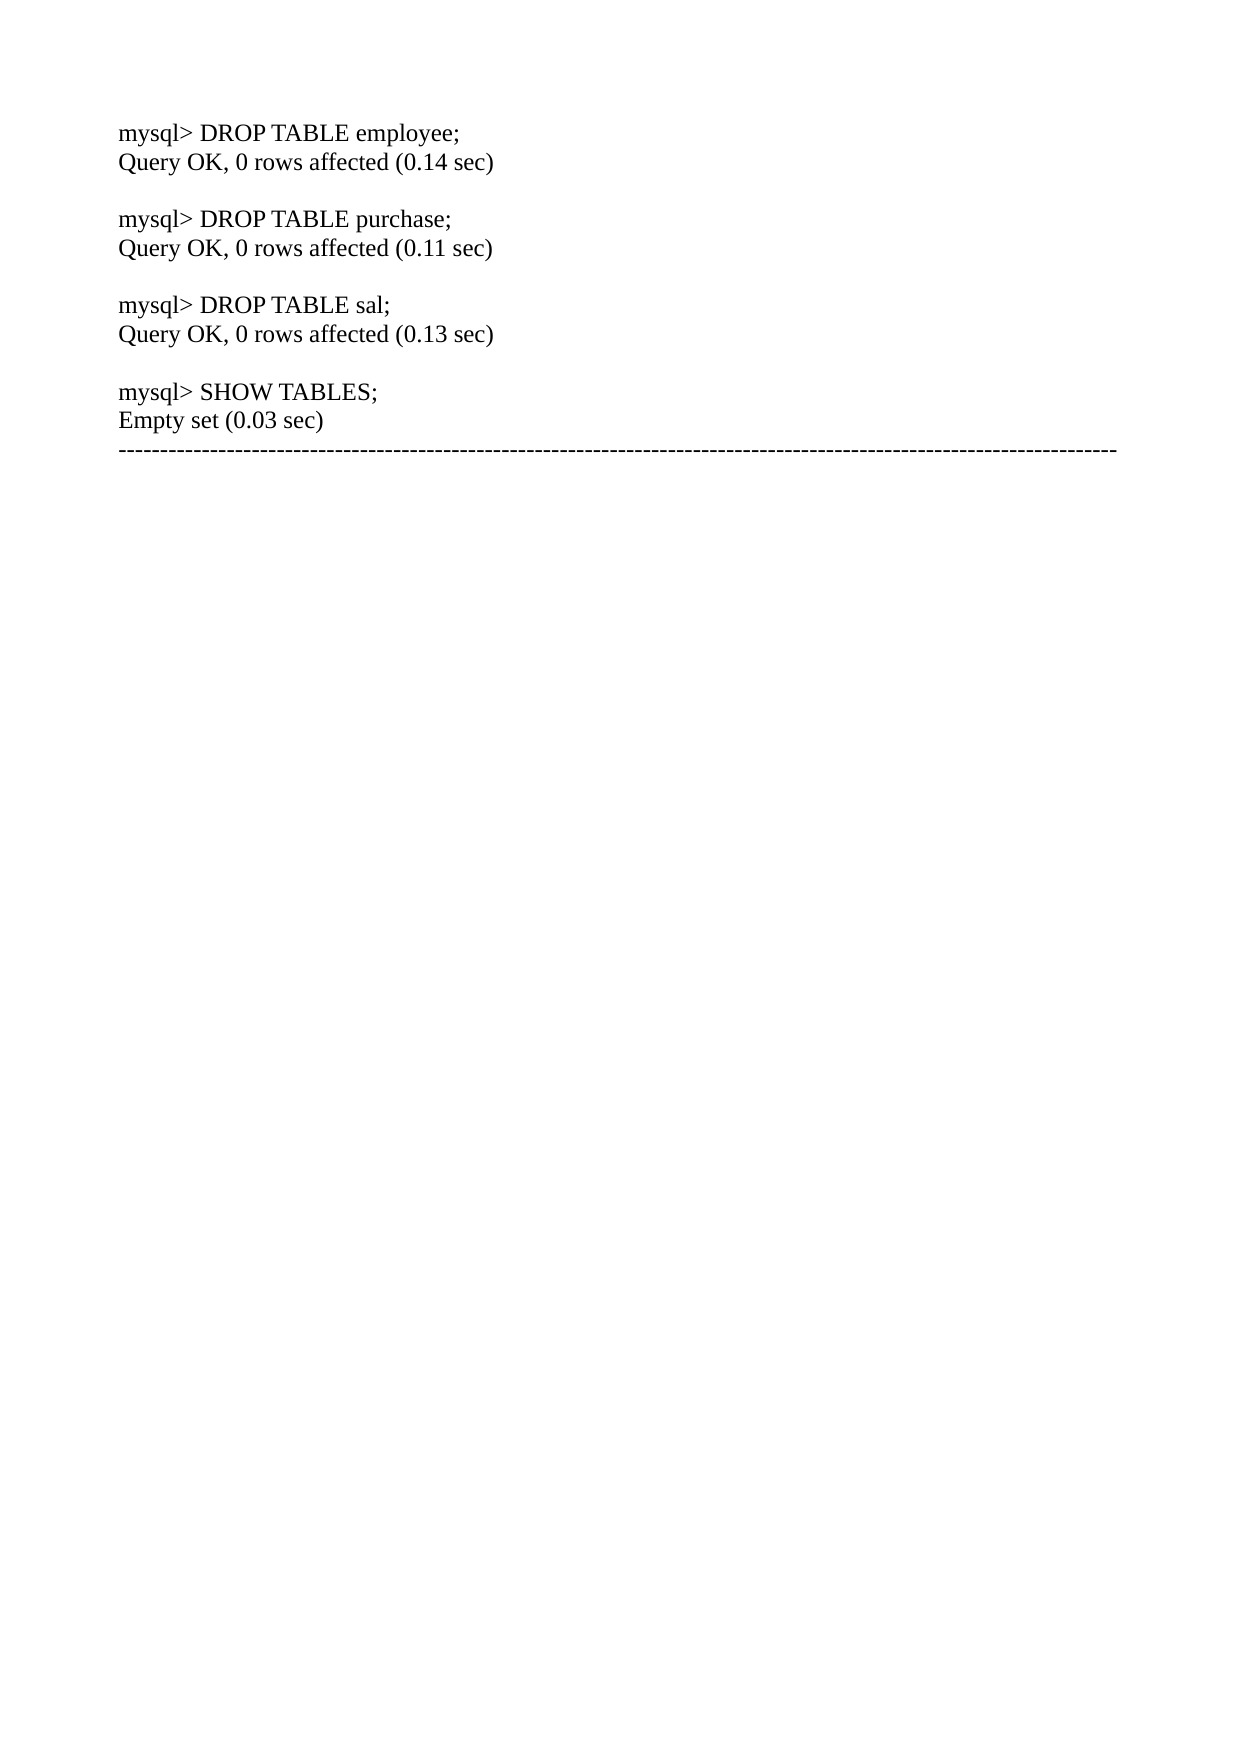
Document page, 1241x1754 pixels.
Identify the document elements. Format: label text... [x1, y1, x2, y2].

text Empty set (0.03 sec) [118, 406, 1122, 434]
text mysql> DROP TABLE sal; [118, 291, 1122, 319]
text ------------------------------------------------------------------------------------------------------------------------ [118, 434, 1122, 463]
text mysql> DROP TABLE purchase; [118, 204, 1122, 233]
text Query OK, 0 rows affected (0.14 sec) [118, 147, 1122, 176]
text Query OK, 0 rows affected (0.13 sec) [118, 319, 1122, 348]
text Query OK, 0 rows affected (0.11 sec) [118, 233, 1122, 262]
text mysql> SHOW TABLES; [118, 377, 1122, 406]
text mysql> DROP TABLE employee; [118, 118, 1122, 147]
